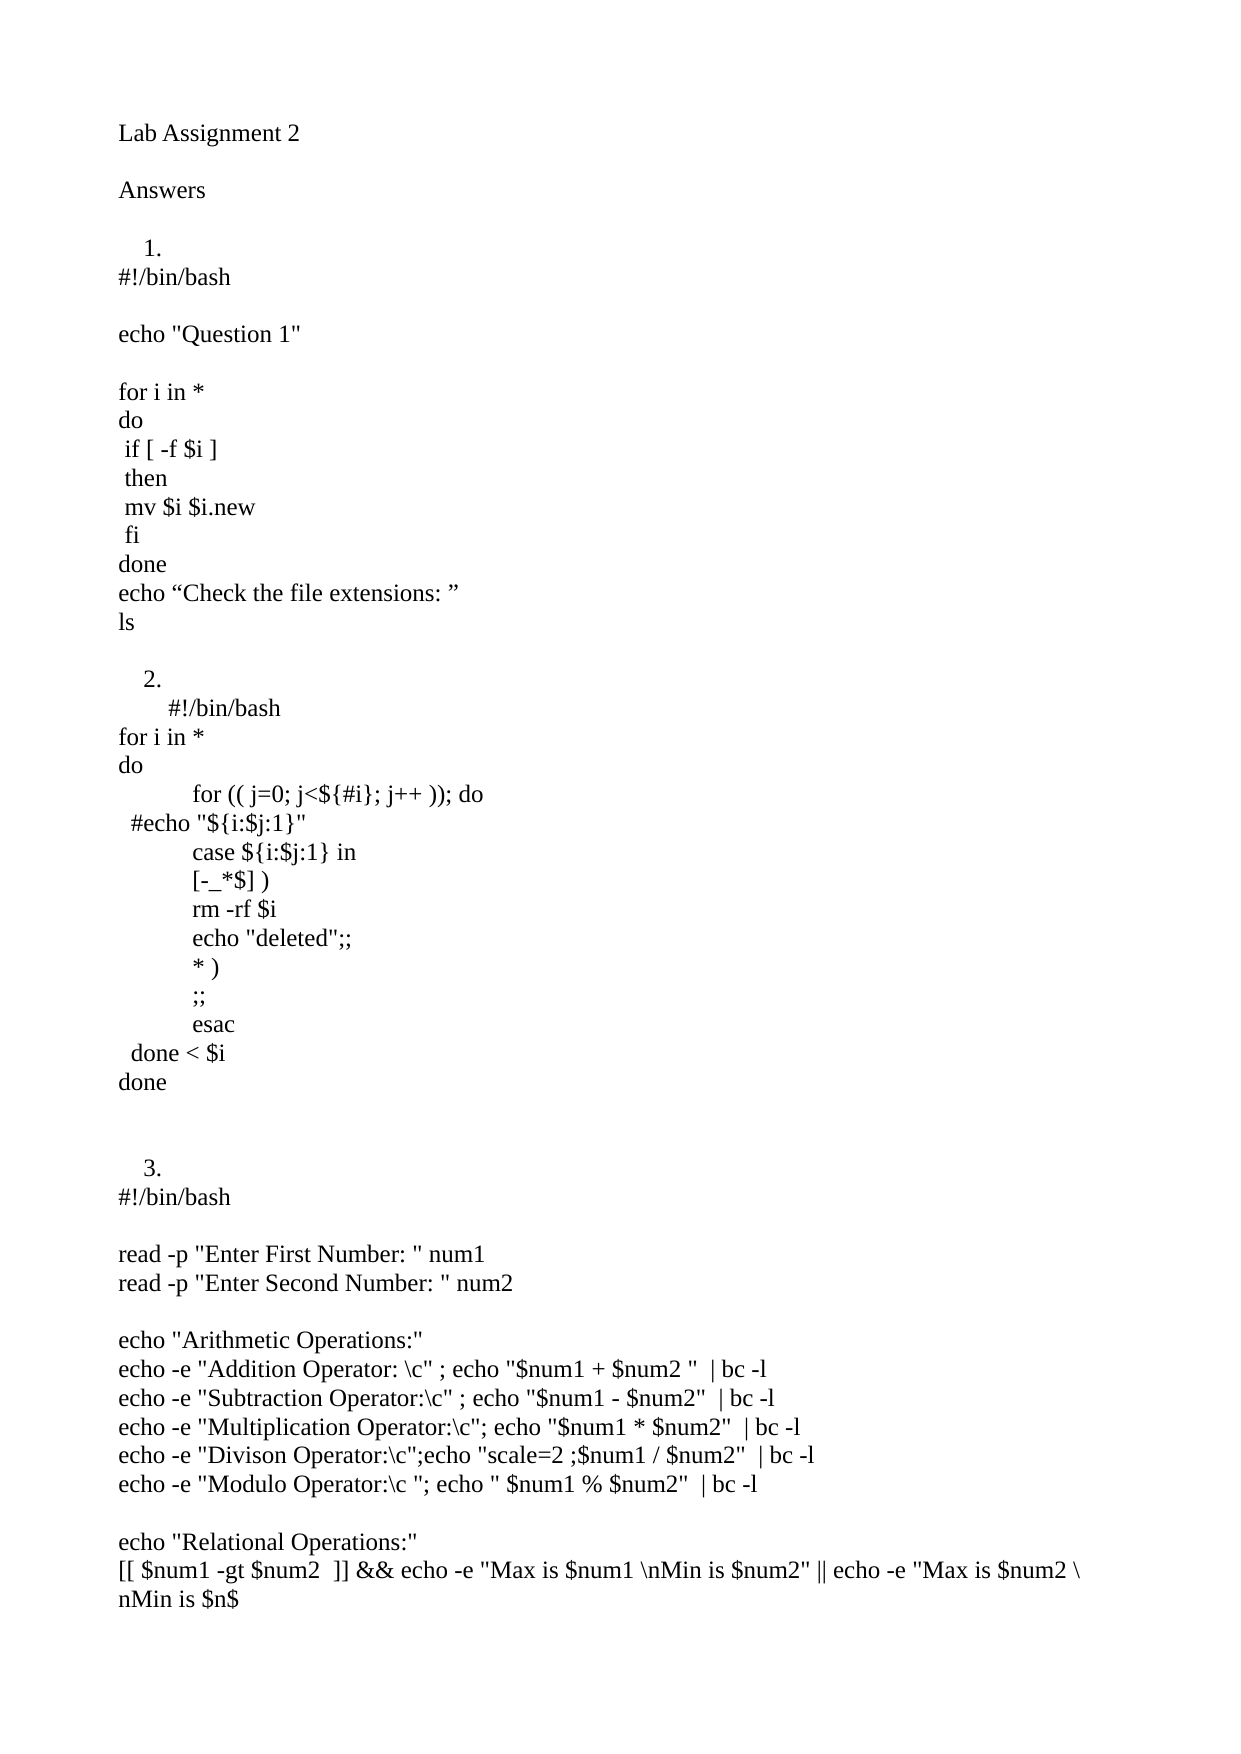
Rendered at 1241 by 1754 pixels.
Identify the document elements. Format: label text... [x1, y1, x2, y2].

text Lab Assignment 2 [118, 118, 1122, 147]
text read -p "Enter First Number: " num1 [118, 1239, 1122, 1268]
text echo -e "Addition Operator: \c" ; echo "$num1 + $num2 " | bc -l [118, 1354, 1122, 1383]
text for i in * [118, 722, 1122, 751]
text then [118, 463, 1122, 492]
text 3. [118, 1153, 1122, 1182]
text [-_*$] ) [118, 866, 1122, 894]
text echo -e "Modulo Operator:\c "; echo " $num1 % $num2" | bc -l [118, 1469, 1122, 1498]
text #!/bin/bash [118, 693, 1122, 722]
text done [118, 1067, 1122, 1096]
text echo "Arithmetic Operations:" [118, 1326, 1122, 1354]
text * ) [118, 952, 1122, 981]
text #!/bin/bash [118, 262, 1122, 291]
text for i in * [118, 377, 1122, 406]
text fi [118, 521, 1122, 549]
text ;; [118, 981, 1122, 1009]
text echo -e "Subtraction Operator:\c" ; echo "$num1 - $num2" | bc -l [118, 1383, 1122, 1412]
text echo "Question 1" [118, 319, 1122, 348]
text echo -e "Divison Operator:\c";echo "scale=2 ;$num1 / $num2" | bc -l [118, 1441, 1122, 1469]
text #!/bin/bash [118, 1182, 1122, 1211]
text [[ $num1 -gt $num2 ]] && echo -e "Max is $num1 \nMin is $num2" || echo -e "Max is $num2 \nMin is $n$ [118, 1556, 1122, 1613]
text 1. [118, 233, 1122, 262]
text done [118, 549, 1122, 578]
text do [118, 406, 1122, 434]
text read -p "Enter Second Number: " num2 [118, 1268, 1122, 1297]
text echo "Relational Operations:" [118, 1527, 1122, 1556]
text rm -rf $i [118, 894, 1122, 923]
text for (( j=0; j<${#i}; j++ )); do [118, 779, 1122, 808]
text case ${i:$j:1} in [118, 837, 1122, 866]
text if [ -f $i ] [118, 434, 1122, 463]
text done < $i [118, 1038, 1122, 1067]
text ls [118, 607, 1122, 636]
text #echo "${i:$j:1}" [118, 808, 1122, 837]
text 2. [118, 664, 1122, 693]
text esac [118, 1009, 1122, 1038]
text echo “Check the file extensions: ” [118, 578, 1122, 607]
text echo "deleted";; [118, 923, 1122, 952]
text echo -e "Multiplication Operator:\c"; echo "$num1 * $num2" | bc -l [118, 1412, 1122, 1441]
text do [118, 751, 1122, 779]
text mv $i $i.new [118, 492, 1122, 521]
text Answers [118, 176, 1122, 204]
